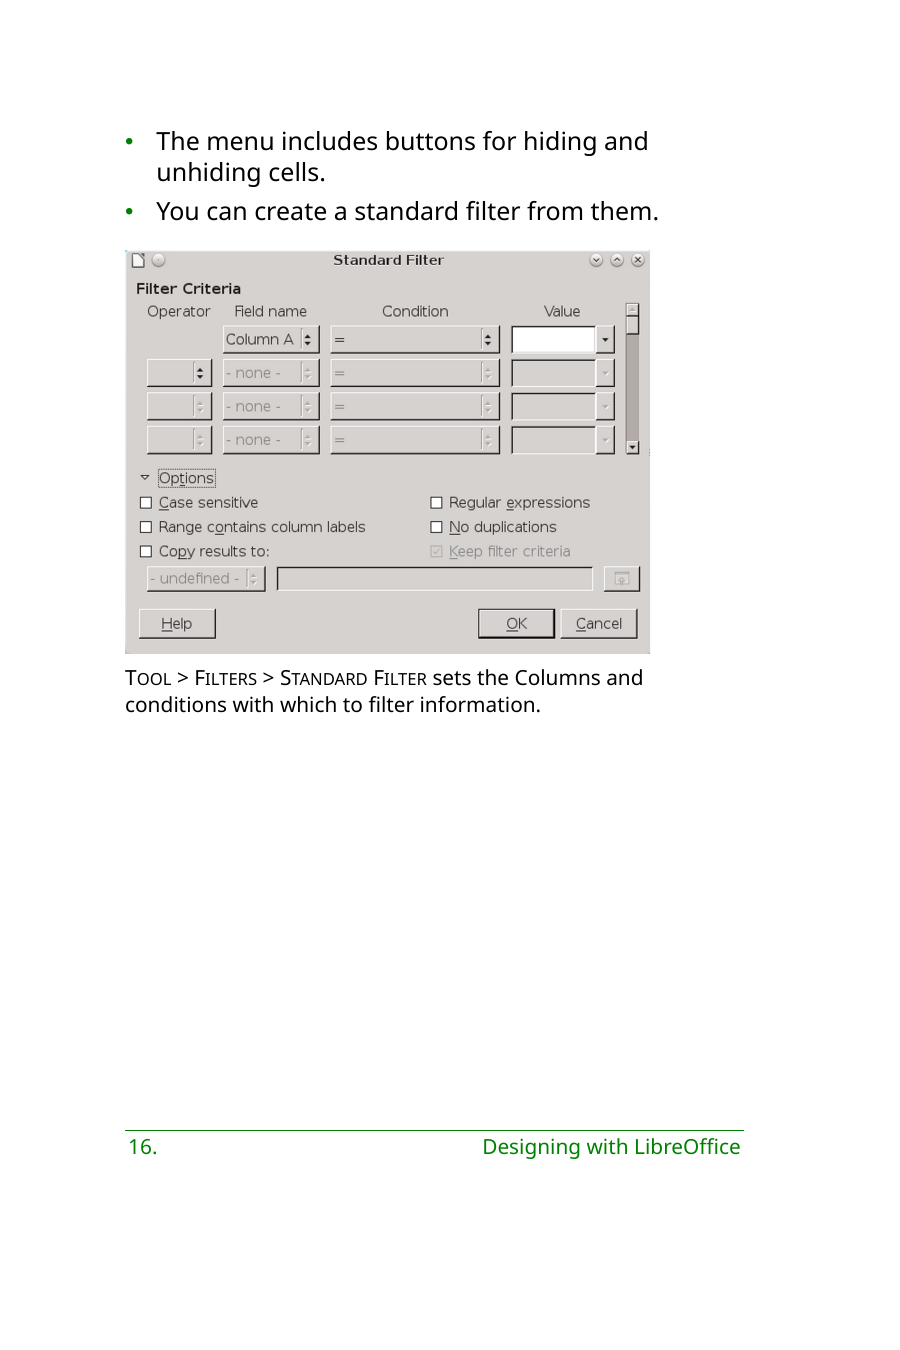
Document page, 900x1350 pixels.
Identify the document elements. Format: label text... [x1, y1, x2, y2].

table_header [650, 250, 744, 653]
picture [125, 250, 650, 654]
list The menu includes buttons for hiding and unhiding cells. [125, 125, 744, 187]
list You can create a standard filter from them. [125, 196, 744, 227]
table_cell Tool > Filters > Standard Filter sets the Columns and conditions with which to filter information. [125, 656, 744, 718]
